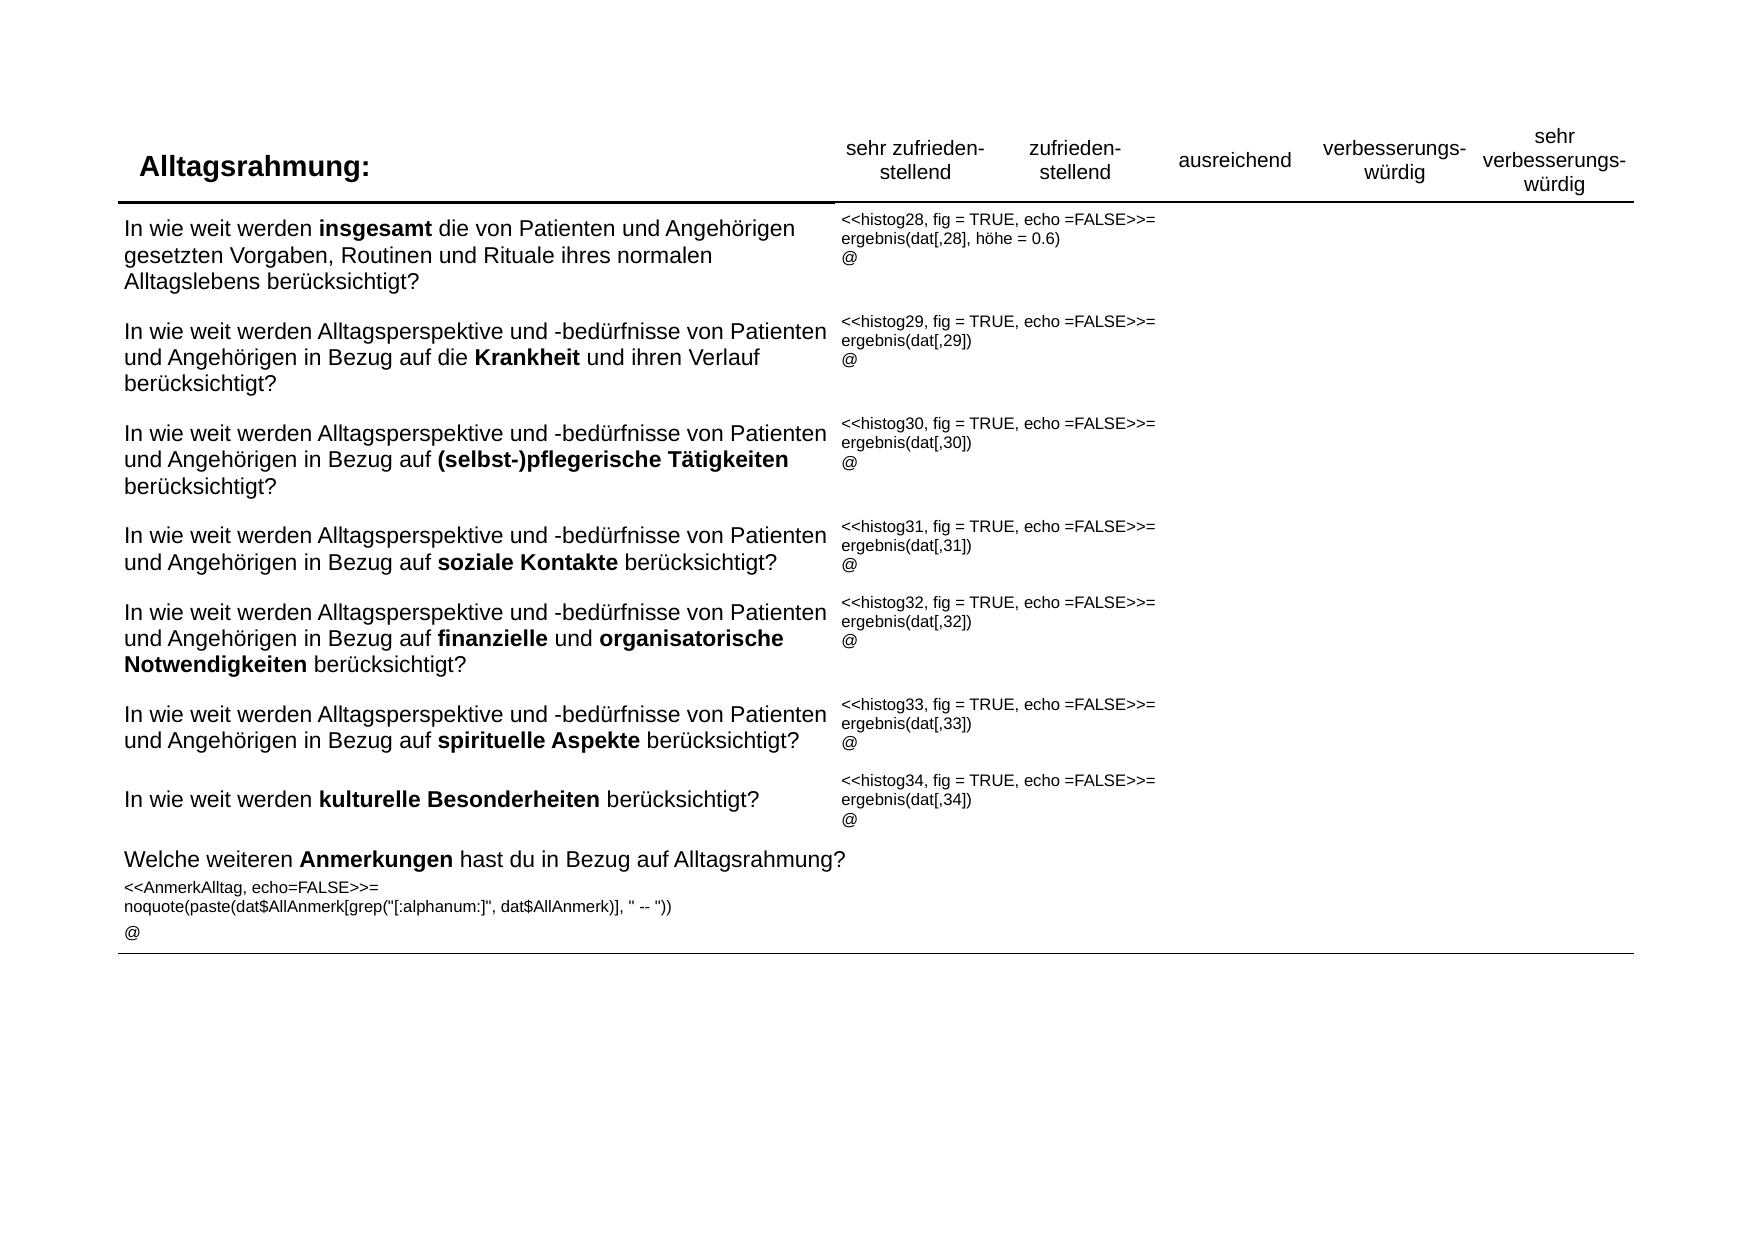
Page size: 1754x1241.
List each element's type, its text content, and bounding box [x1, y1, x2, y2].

table_cell <<histog30, fig = TRUE, echo =FALSE>>= ergebnis(dat[,30]) @ [835, 408, 1634, 511]
table_header verbesserungs-würdig [1315, 118, 1474, 201]
table_cell <<histog29, fig = TRUE, echo =FALSE>>= ergebnis(dat[,29]) @ [835, 306, 1634, 408]
table_header sehr verbesserungs-würdig [1475, 118, 1634, 201]
table_cell In wie weit werden Alltagsperspektive und -bedürfnisse von Patienten und Angehörigen in Bezug auf finanzielle und organisatorische Notwendigkeiten berücksichtigt? [118, 587, 835, 689]
table_cell In wie weit werden insgesamt die von Patienten und Angehörigen gesetzten Vorgaben, Routinen und Rituale ihres normalen Alltagslebens berücksichtigt? [118, 204, 835, 306]
table_cell In wie weit werden Alltagsperspektive und -bedürfnisse von Patienten und Angehörigen in Bezug auf (selbst-)pflegerische Tätigkeiten berücksichtigt? [118, 408, 835, 511]
table_cell Welche weiteren Anmerkungen hast du in Bezug auf Alltagsrahmung? <<AnmerkAlltag, echo=FALSE>>= noquote(paste(dat$AllAnmerk[grep("[:alphanum:]", dat$AllAnmerk)], " -- ")) @ [118, 834, 1634, 953]
table_header Alltagsrahmung: [118, 118, 835, 201]
table_cell In wie weit werden kulturelle Besonderheiten berücksichtigt? [118, 765, 835, 834]
table_cell <<histog32, fig = TRUE, echo =FALSE>>= ergebnis(dat[,32]) @ [835, 587, 1634, 689]
table_header zufrieden- stellend [995, 118, 1155, 201]
table_header sehr zufrieden- stellend [835, 118, 995, 201]
table_cell <<histog33, fig = TRUE, echo =FALSE>>= ergebnis(dat[,33]) @ [835, 689, 1634, 765]
table_header ausreichend [1155, 118, 1315, 201]
table_cell <<histog28, fig = TRUE, echo =FALSE>>= ergebnis(dat[,28], höhe = 0.6) @ [835, 203, 1634, 306]
table_cell In wie weit werden Alltagsperspektive und -bedürfnisse von Patienten und Angehörigen in Bezug auf soziale Kontakte berücksichtigt? [118, 511, 835, 587]
table_cell In wie weit werden Alltagsperspektive und -bedürfnisse von Patienten und Angehörigen in Bezug auf spirituelle Aspekte berücksichtigt? [118, 689, 835, 765]
table_cell <<histog31, fig = TRUE, echo =FALSE>>= ergebnis(dat[,31]) @ [835, 511, 1634, 587]
table_cell <<histog34, fig = TRUE, echo =FALSE>>= ergebnis(dat[,34]) @ [835, 765, 1634, 834]
table_cell In wie weit werden Alltagsperspektive und -bedürfnisse von Patienten und Angehörigen in Bezug auf die Krankheit und ihren Verlauf berücksichtigt? [118, 306, 835, 408]
